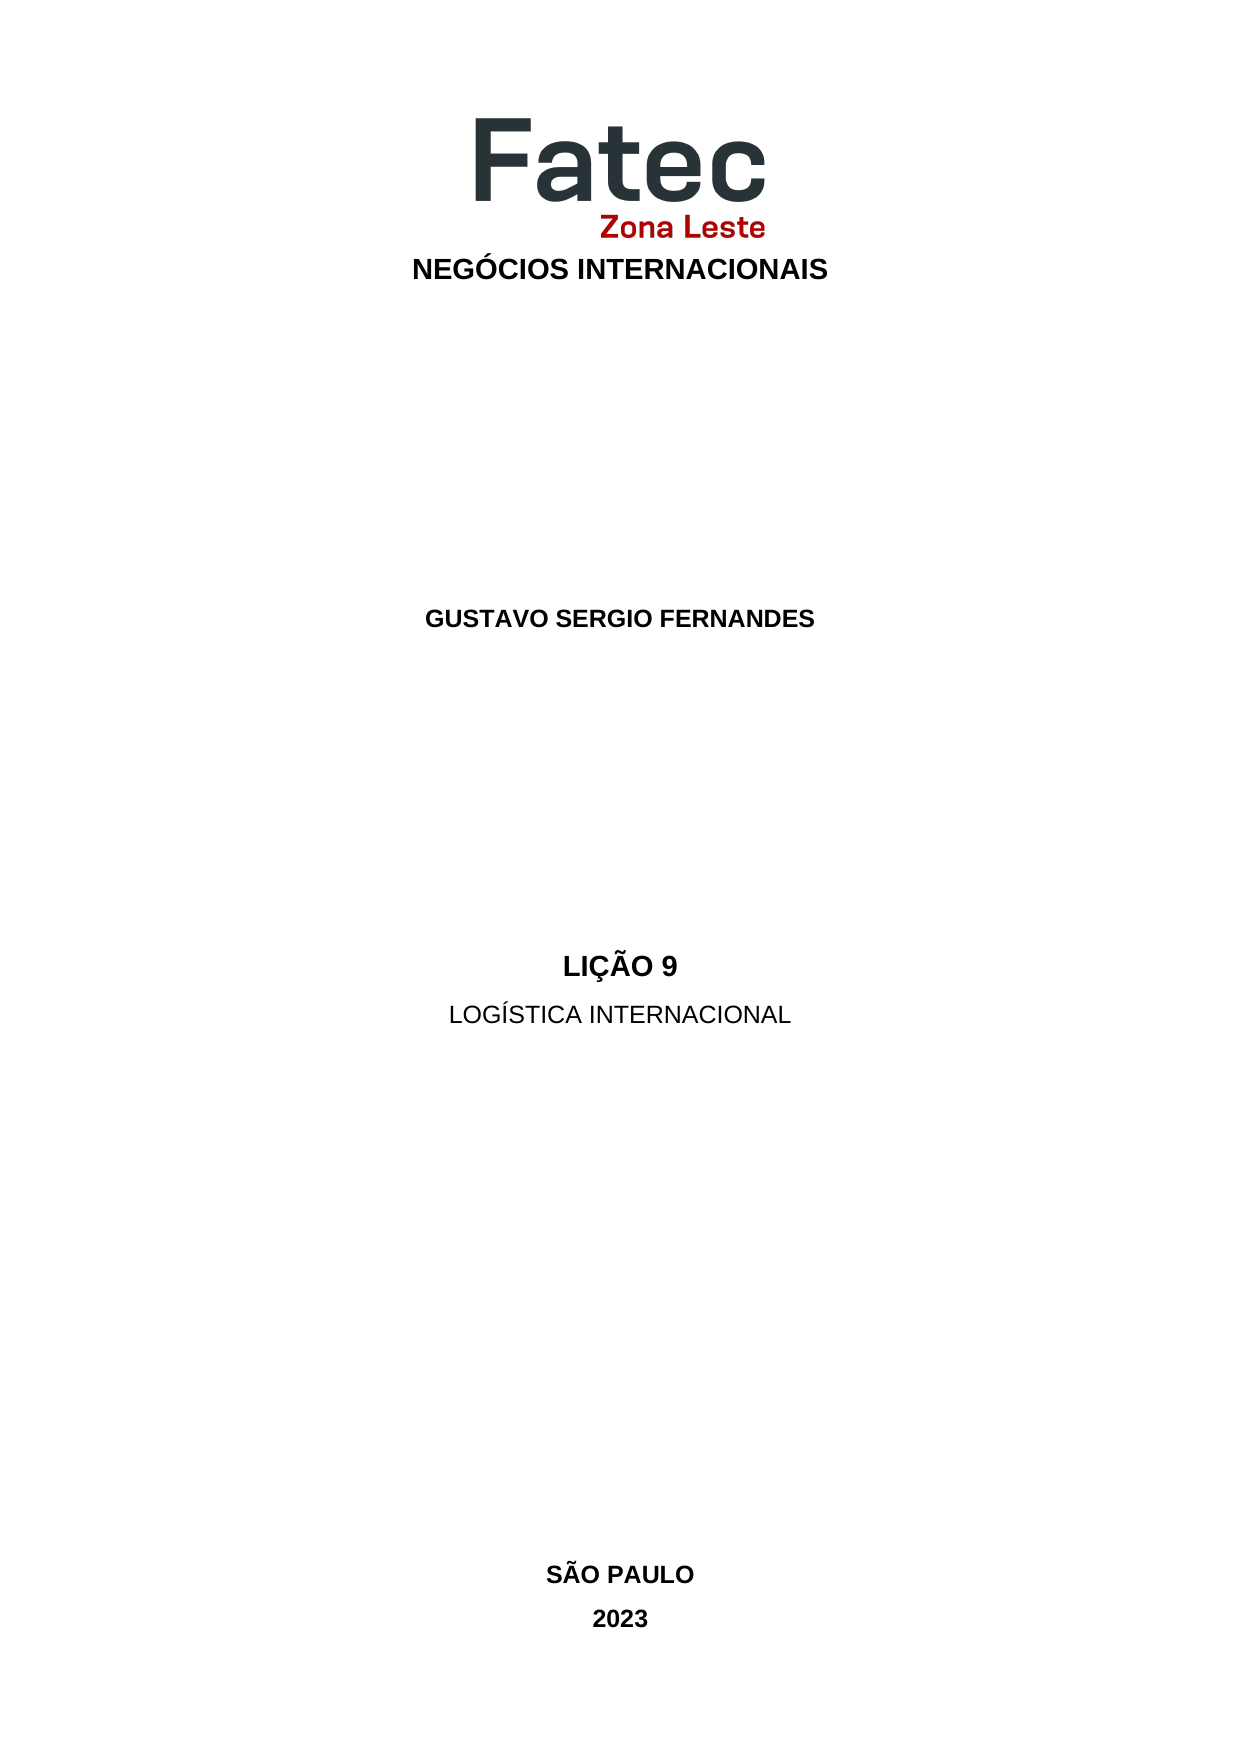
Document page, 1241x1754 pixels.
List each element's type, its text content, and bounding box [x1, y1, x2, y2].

text NEGÓCIOS INTERNACIONAIS [118, 252, 1122, 286]
text SÃO PAULO [118, 1560, 1122, 1589]
picture [475, 118, 765, 238]
text 2023 [118, 1603, 1122, 1632]
text GUSTAVO SERGIO FERNANDES [118, 604, 1122, 633]
text LOGÍSTICA INTERNACIONAL [118, 1000, 1122, 1028]
text LIÇÃO 9 [118, 949, 1122, 983]
